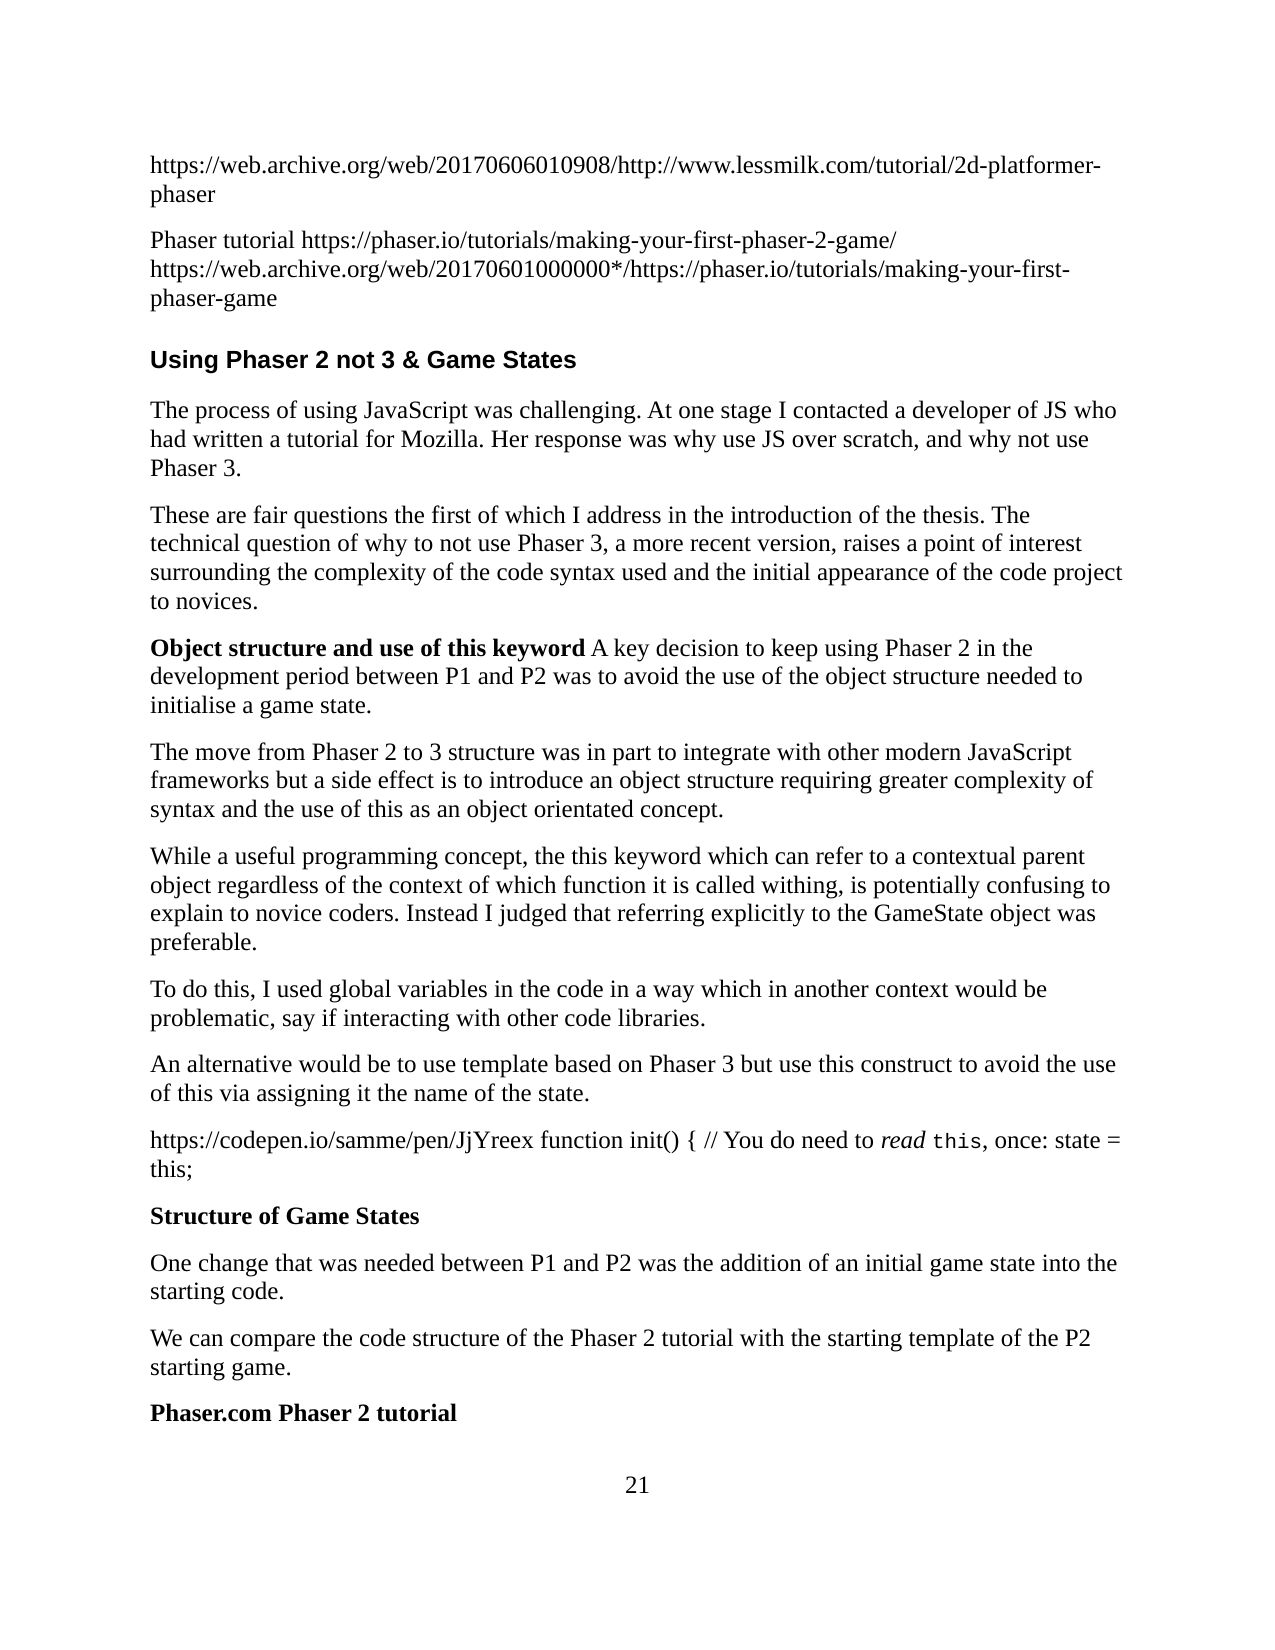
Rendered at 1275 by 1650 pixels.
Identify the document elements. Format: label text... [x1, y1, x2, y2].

text These are fair questions the first of which I address in the introduction of the thesis. The technical question of why to not use Phaser 3, a more recent version, raises a point of interest surrounding the complexity of the code syntax used and the initial appearance of the code project to novices. [150, 500, 1125, 615]
text An alternative would be to use template based on Phaser 3 but use this construct to avoid the use of this via assigning it the name of the state. [150, 1049, 1125, 1107]
subtitle Using Phaser 2 not 3 & Game States [150, 346, 1125, 374]
text The process of using JavaScript was challenging. At one stage I contacted a developer of JS who had written a tutorial for Mozilla. Her response was why use JS over scratch, and why not use Phaser 3. [150, 396, 1125, 482]
text https://web.archive.org/web/20170606010908/http://www.lessmilk.com/tutorial/2d-platformer-phaser [150, 150, 1125, 207]
text While a useful programming concept, the this keyword which can refer to a contextual parent object regardless of the context of which function it is called withing, is potentially confusing to explain to novice coders. Instead I judged that referring explicitly to the GameState object was preferable. [150, 841, 1125, 956]
text To do this, I used global variables in the code in a way which in another context would be problematic, say if interacting with other code libraries. [150, 974, 1125, 1031]
text Phaser tutorial https://phaser.io/tutorials/making-your-first-phaser-2-game/ https://web.archive.org/web/20170601000000*/https://phaser.io/tutorials/making-your-first-phaser-game [150, 225, 1125, 312]
text Object structure and use of this keyword A key decision to keep using Phaser 2 in the development period between P1 and P2 was to avoid the use of the object structure needed to initialise a game state. [150, 633, 1125, 719]
text https://codepen.io/samme/pen/JjYreex function init() { // You do need to read this, once: state = this; [150, 1125, 1125, 1183]
text Structure of Game States [150, 1201, 1125, 1230]
text Phaser.com Phaser 2 tutorial [150, 1398, 1125, 1427]
text We can compare the code structure of the Phaser 2 tutorial with the starting template of the P2 starting game. [150, 1323, 1125, 1381]
text One change that was needed between P1 and P2 was the addition of an initial game state into the starting code. [150, 1248, 1125, 1305]
text The move from Phaser 2 to 3 structure was in part to integrate with other modern JavaScript frameworks but a side effect is to introduce an object structure requiring greater complexity of syntax and the use of this as an object orientated concept. [150, 737, 1125, 823]
